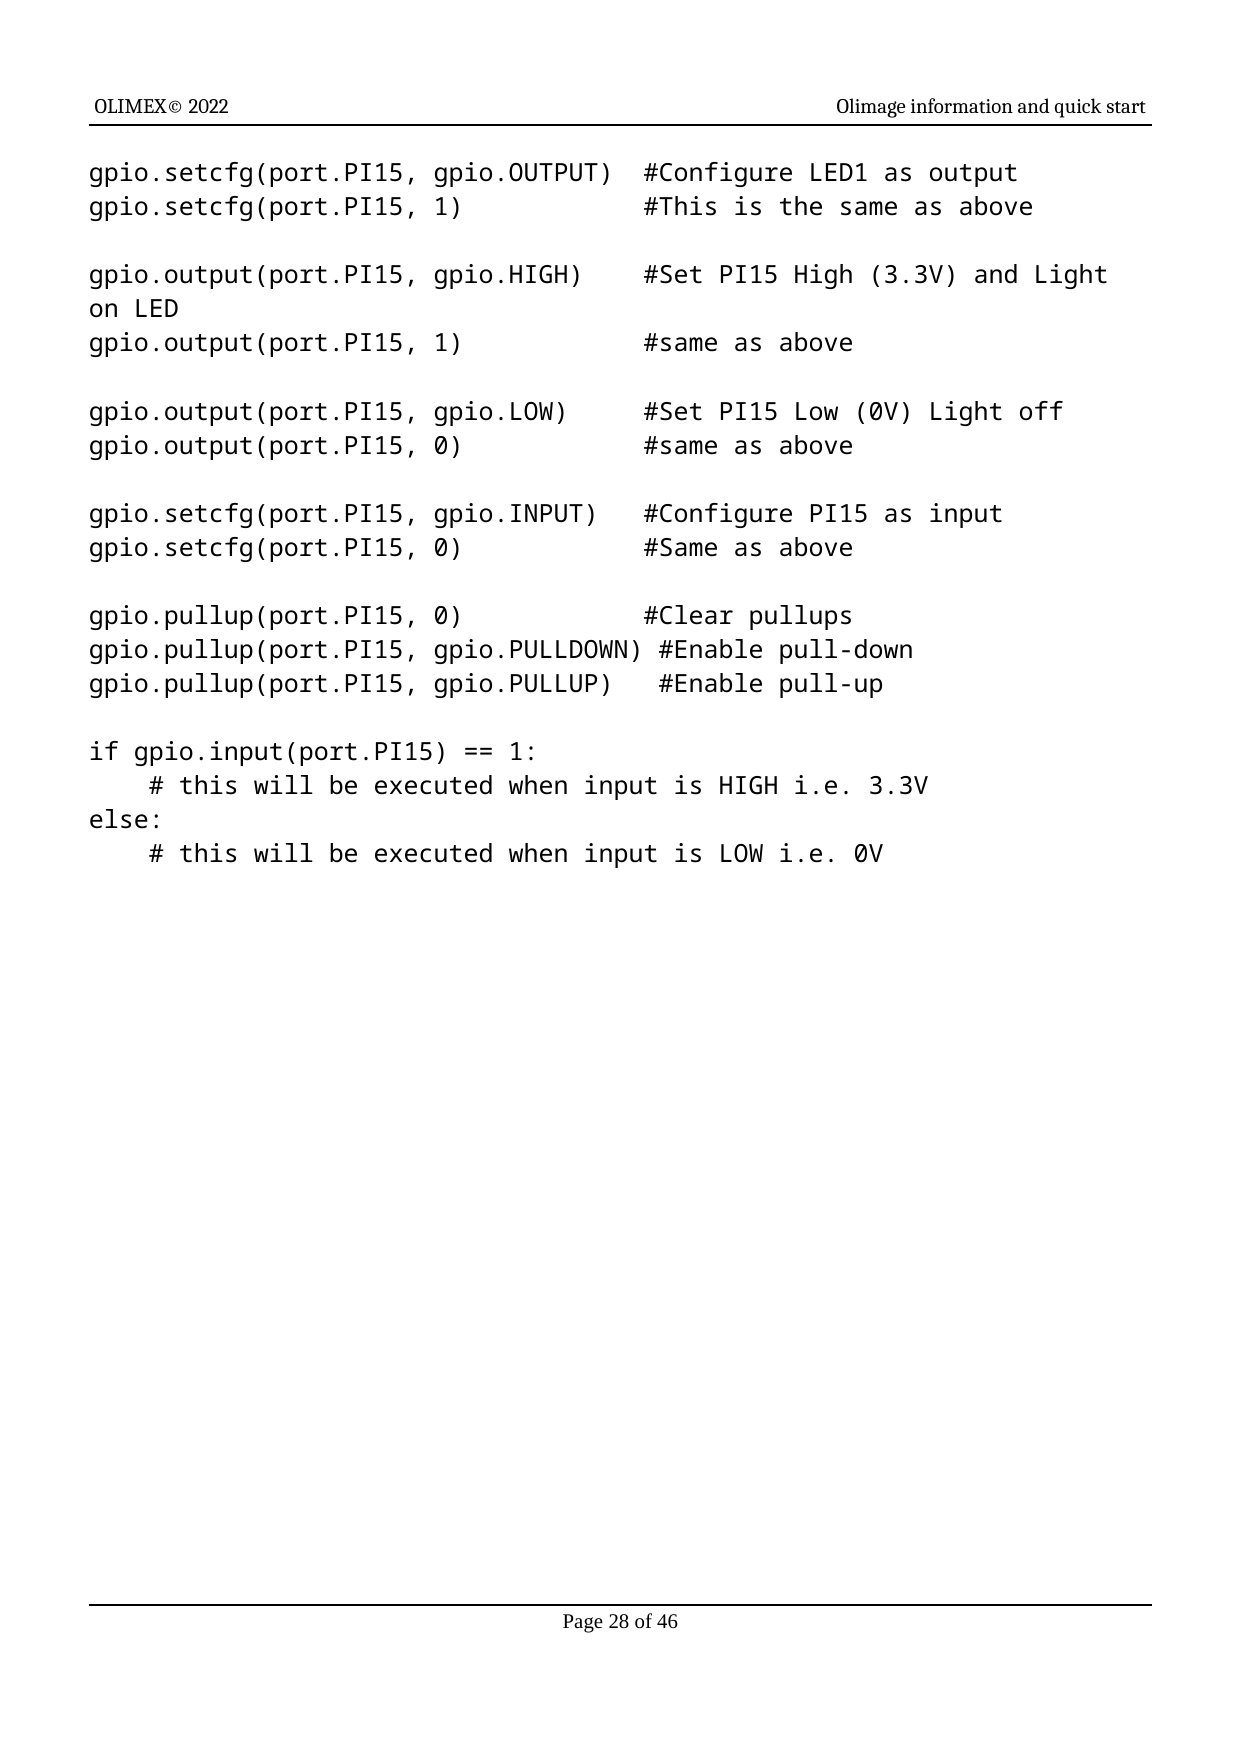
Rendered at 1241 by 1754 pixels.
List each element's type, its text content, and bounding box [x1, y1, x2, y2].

text gpio.pullup(port.PI15, gpio.PULLUP) #Enable pull-up [88, 666, 1152, 700]
text else: [88, 802, 1152, 836]
text gpio.output(port.PI15, gpio.HIGH) #Set PI15 High (3.3V) and Light on LED [88, 257, 1152, 325]
text gpio.pullup(port.PI15, 0) #Clear pullups [88, 598, 1152, 632]
text gpio.setcfg(port.PI15, gpio.INPUT) #Configure PI15 as input [88, 495, 1152, 529]
text gpio.output(port.PI15, 0) #same as above [88, 427, 1152, 461]
text gpio.output(port.PI15, gpio.LOW) #Set PI15 Low (0V) Light off [88, 393, 1152, 427]
text # this will be executed when input is HIGH i.e. 3.3V [88, 768, 1152, 802]
text gpio.setcfg(port.PI15, 0) #Same as above [88, 529, 1152, 563]
text if gpio.input(port.PI15) == 1: [88, 734, 1152, 768]
text gpio.output(port.PI15, 1) #same as above [88, 325, 1152, 359]
text gpio.setcfg(port.PI15, gpio.OUTPUT) #Configure LED1 as output [88, 155, 1152, 189]
text # this will be executed when input is LOW i.e. 0V [88, 836, 1152, 870]
text gpio.pullup(port.PI15, gpio.PULLDOWN) #Enable pull-down [88, 632, 1152, 666]
text gpio.setcfg(port.PI15, 1) #This is the same as above [88, 189, 1152, 223]
